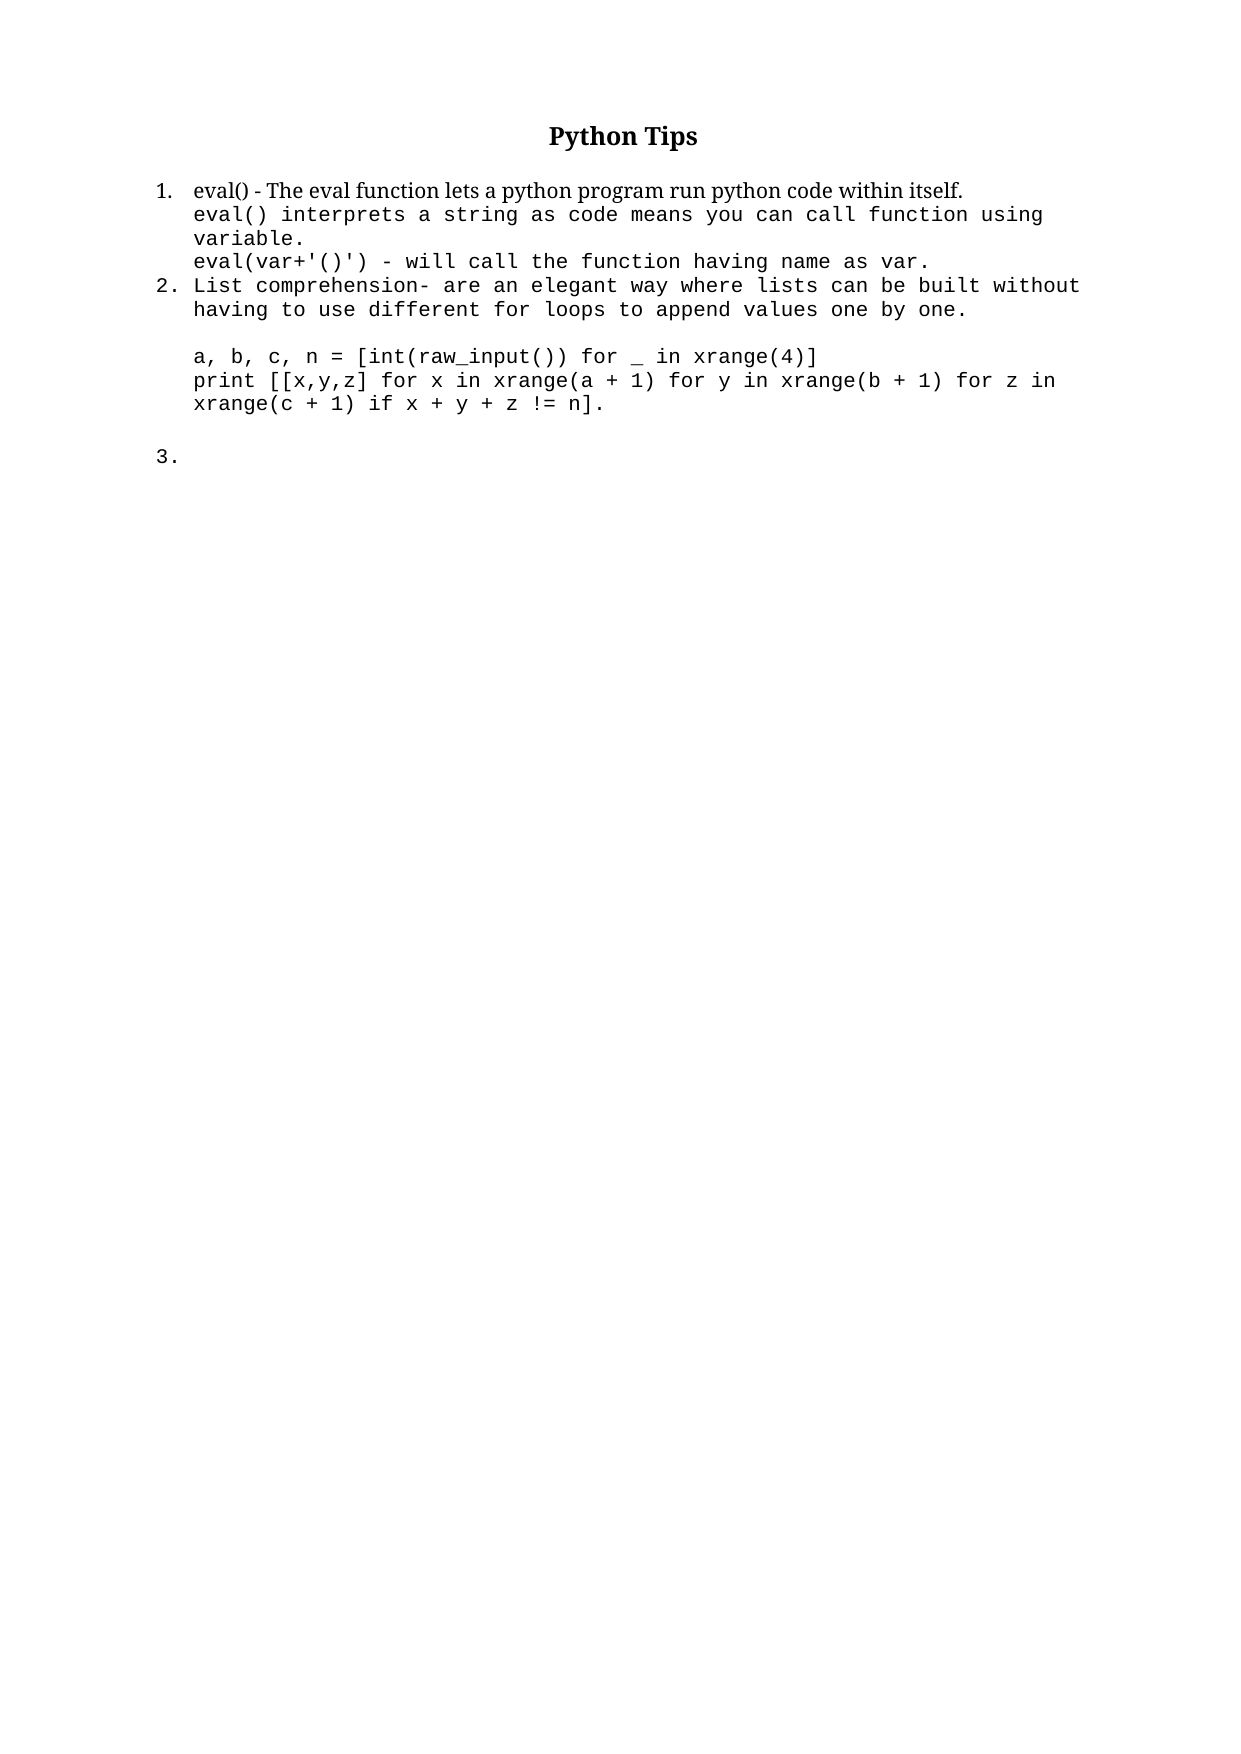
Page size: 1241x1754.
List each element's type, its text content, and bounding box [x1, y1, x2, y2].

list eval() - The eval function lets a python program run python code within itself. [156, 176, 1122, 204]
list eval() interprets a string as code means you can call function using variable. [156, 204, 1122, 252]
list print [[x,y,z] for x in xrange(a + 1) for y in xrange(b + 1) for z in xrange(c + 1) if x + y + z != n]. [156, 370, 1122, 417]
text Python Tips [118, 118, 1122, 152]
list eval(var+'()') - will call the function having name as var. [156, 252, 1122, 275]
list List comprehension- are an elegant way where lists can be built without having to use different for loops to append values one by one. [156, 275, 1122, 322]
list a, b, c, n = [int(raw_input()) for _ in xrange(4)] [156, 322, 1122, 370]
